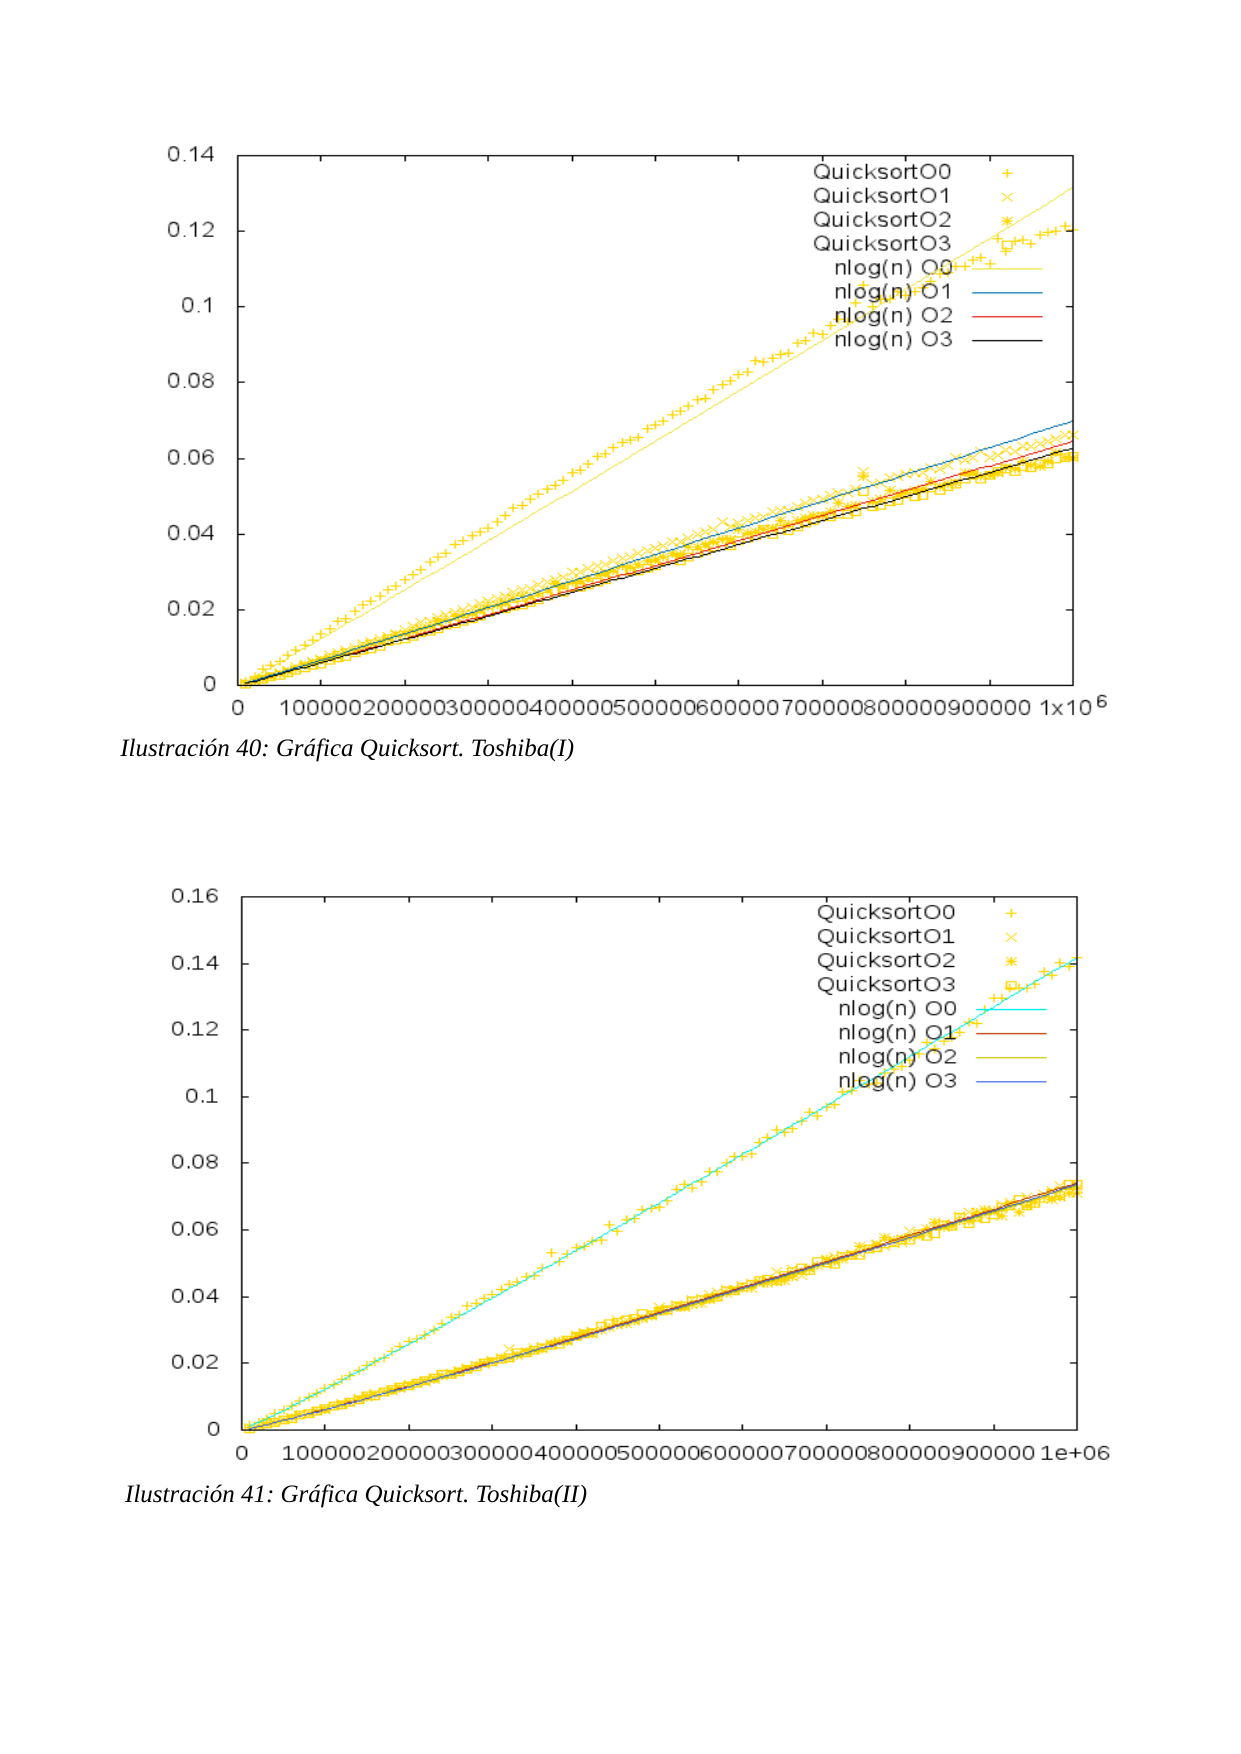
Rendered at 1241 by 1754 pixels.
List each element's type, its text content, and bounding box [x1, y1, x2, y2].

picture [125, 872, 1125, 1479]
picture [120, 130, 1121, 734]
text Ilustración 41: Gráfica Quicksort. Toshiba(II) [125, 1479, 1125, 1507]
text Ilustración 40: Gráfica Quicksort. Toshiba(I) [120, 734, 1120, 762]
